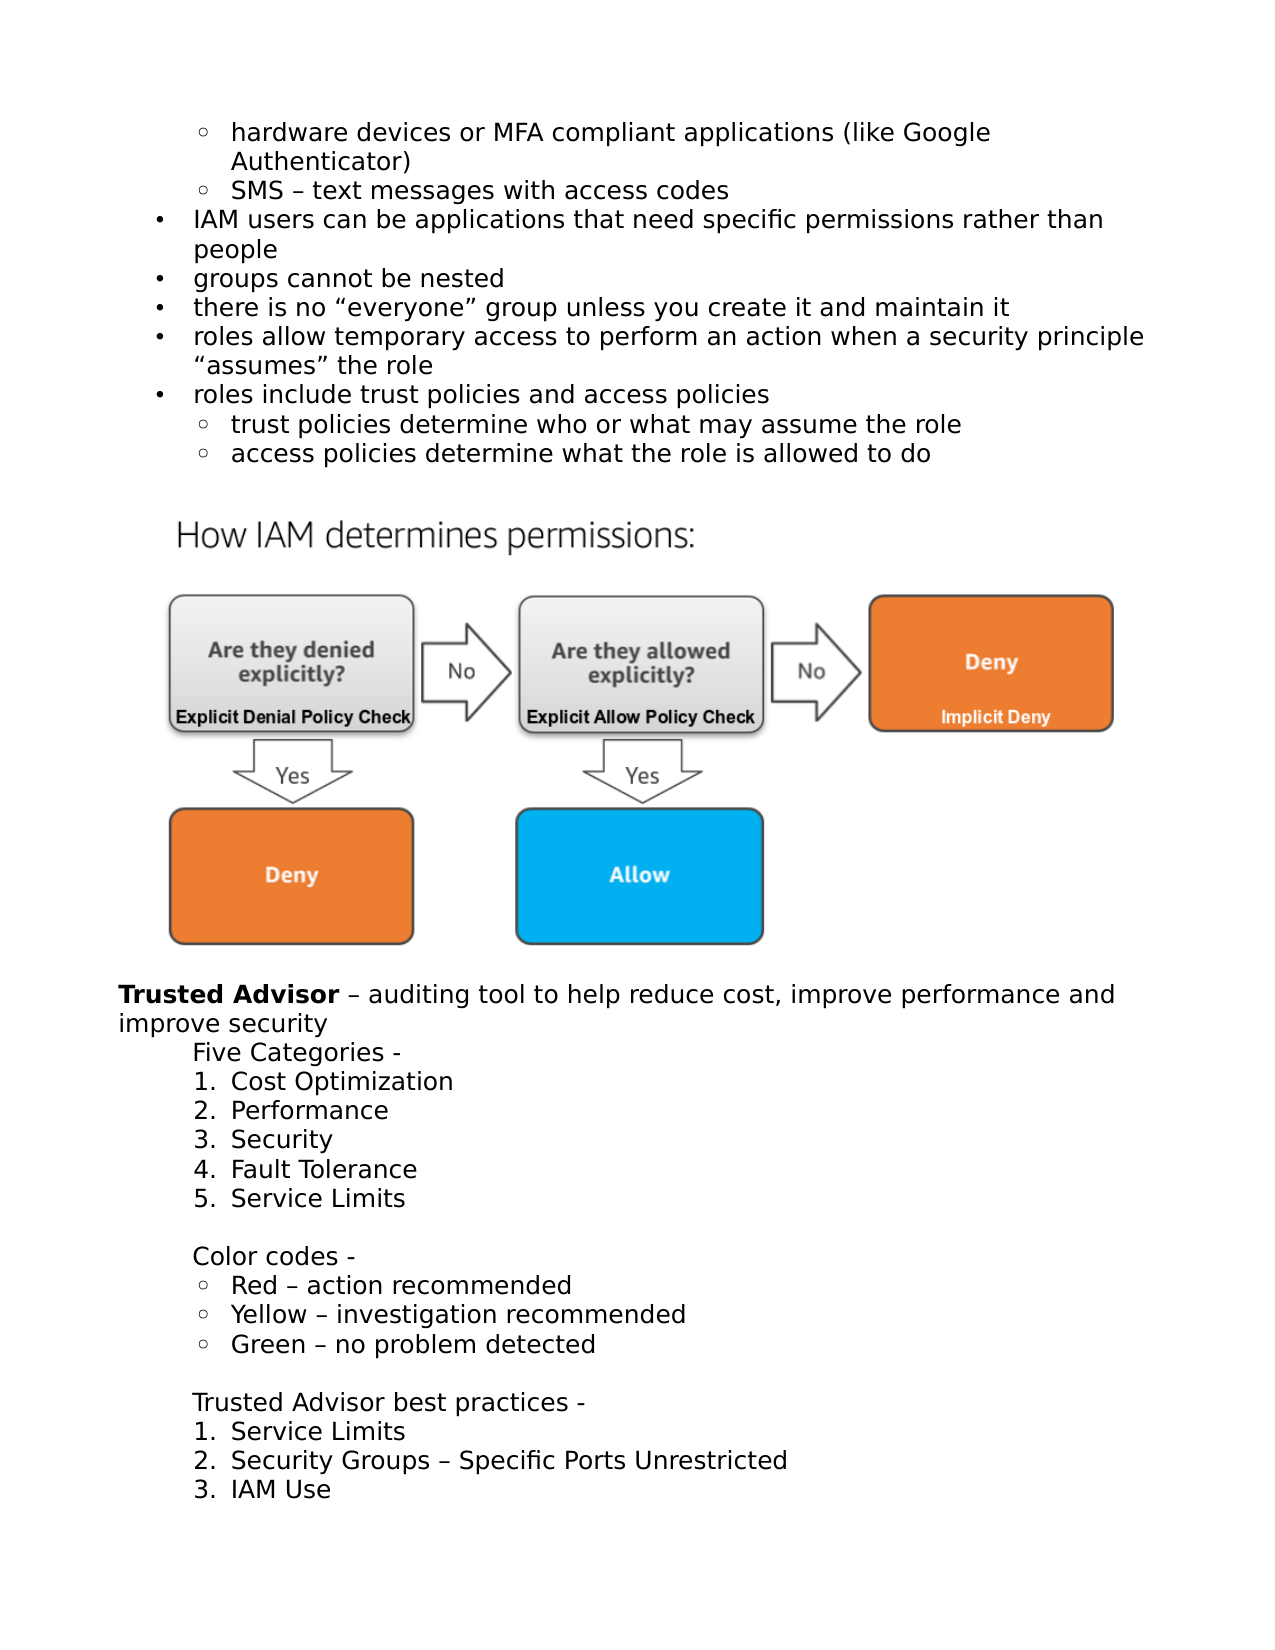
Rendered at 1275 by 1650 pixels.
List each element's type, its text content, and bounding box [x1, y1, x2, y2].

list IAM users can be applications that need specific permissions rather than people [156, 206, 1157, 264]
list SMS – text messages with access codes [193, 176, 1157, 206]
list roles allow temporary access to perform an action when a security principle “assumes” the role [156, 322, 1157, 381]
list roles include trust policies and access policies [156, 381, 1157, 410]
list Cost Optimization [193, 1067, 1157, 1096]
list Performance [193, 1096, 1157, 1126]
list groups cannot be nested [156, 264, 1157, 293]
list there is no “everyone” group unless you create it and maintain it [156, 293, 1157, 322]
text Color codes - [118, 1242, 1157, 1271]
list trust policies determine who or what may assume the role [193, 410, 1157, 439]
list Green – no problem detected [193, 1330, 1157, 1359]
list IAM Use [193, 1476, 1157, 1505]
list hardware devices or MFA compliant applications (like Google Authenticator) [193, 118, 1157, 176]
list Security Groups – Specific Ports Unrestricted [193, 1446, 1157, 1476]
list access policies determine what the role is allowed to do [193, 439, 1157, 468]
text Trusted Advisor – auditing tool to help reduce cost, improve performance and improve security [118, 584, 1157, 1038]
text Trusted Advisor best practices - [118, 1388, 1157, 1417]
list Service Limits [193, 1417, 1157, 1446]
text Five Categories - [118, 1038, 1157, 1067]
list Yellow – investigation recommended [193, 1301, 1157, 1330]
picture [133, 497, 1142, 980]
list Security [193, 1126, 1157, 1155]
list Fault Tolerance [193, 1155, 1157, 1184]
list Red – action recommended [193, 1271, 1157, 1301]
list Service Limits [193, 1184, 1157, 1213]
